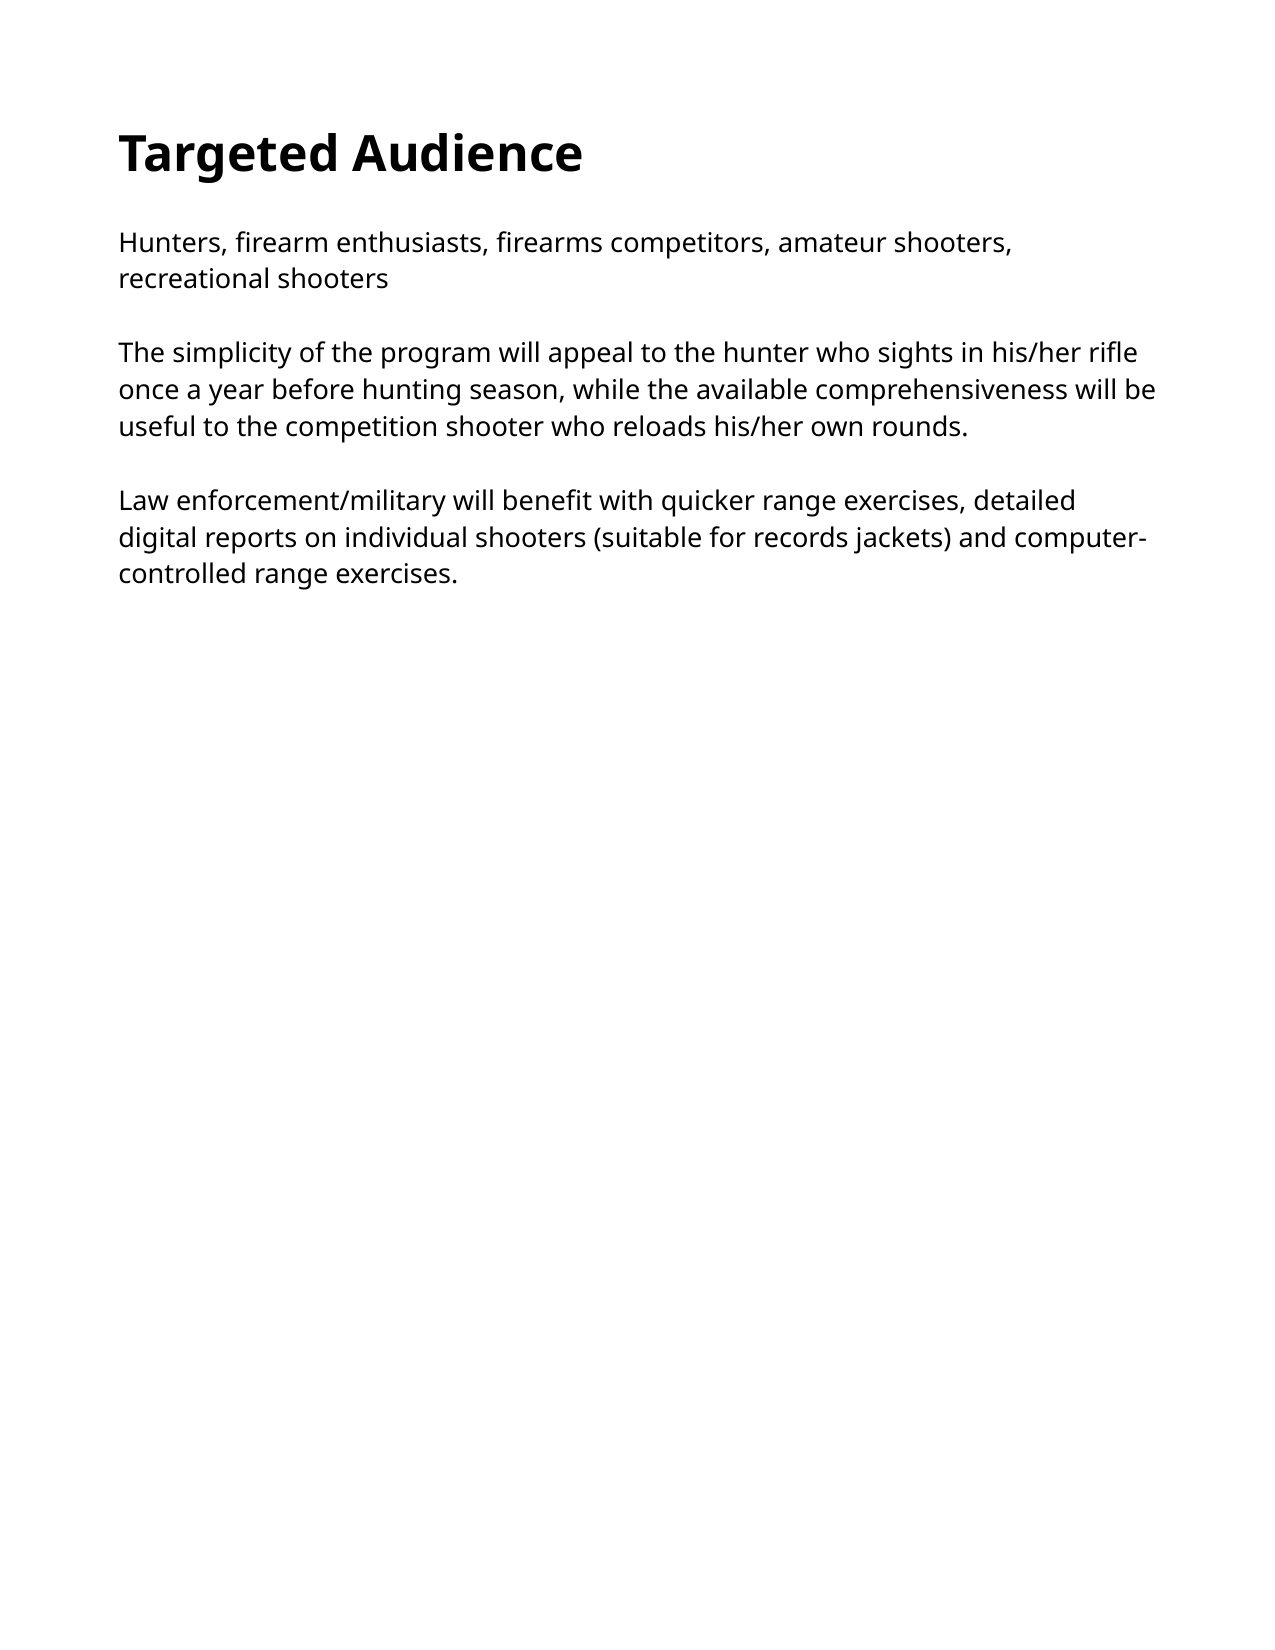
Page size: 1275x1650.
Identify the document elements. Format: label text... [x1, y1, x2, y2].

text Hunters, firearm enthusiasts, firearms competitors, amateur shooters, recreational shooters [118, 223, 1157, 297]
text The simplicity of the program will appeal to the hunter who sights in his/her rifle once a year before hunting season, while the available comprehensiveness will be useful to the competition shooter who reloads his/her own rounds. [118, 334, 1157, 444]
text Law enforcement/military will benefit with quicker range exercises, detailed digital reports on individual shooters (suitable for records jackets) and computer-controlled range exercises. [118, 481, 1157, 592]
text Targeted Audience [118, 118, 1157, 186]
